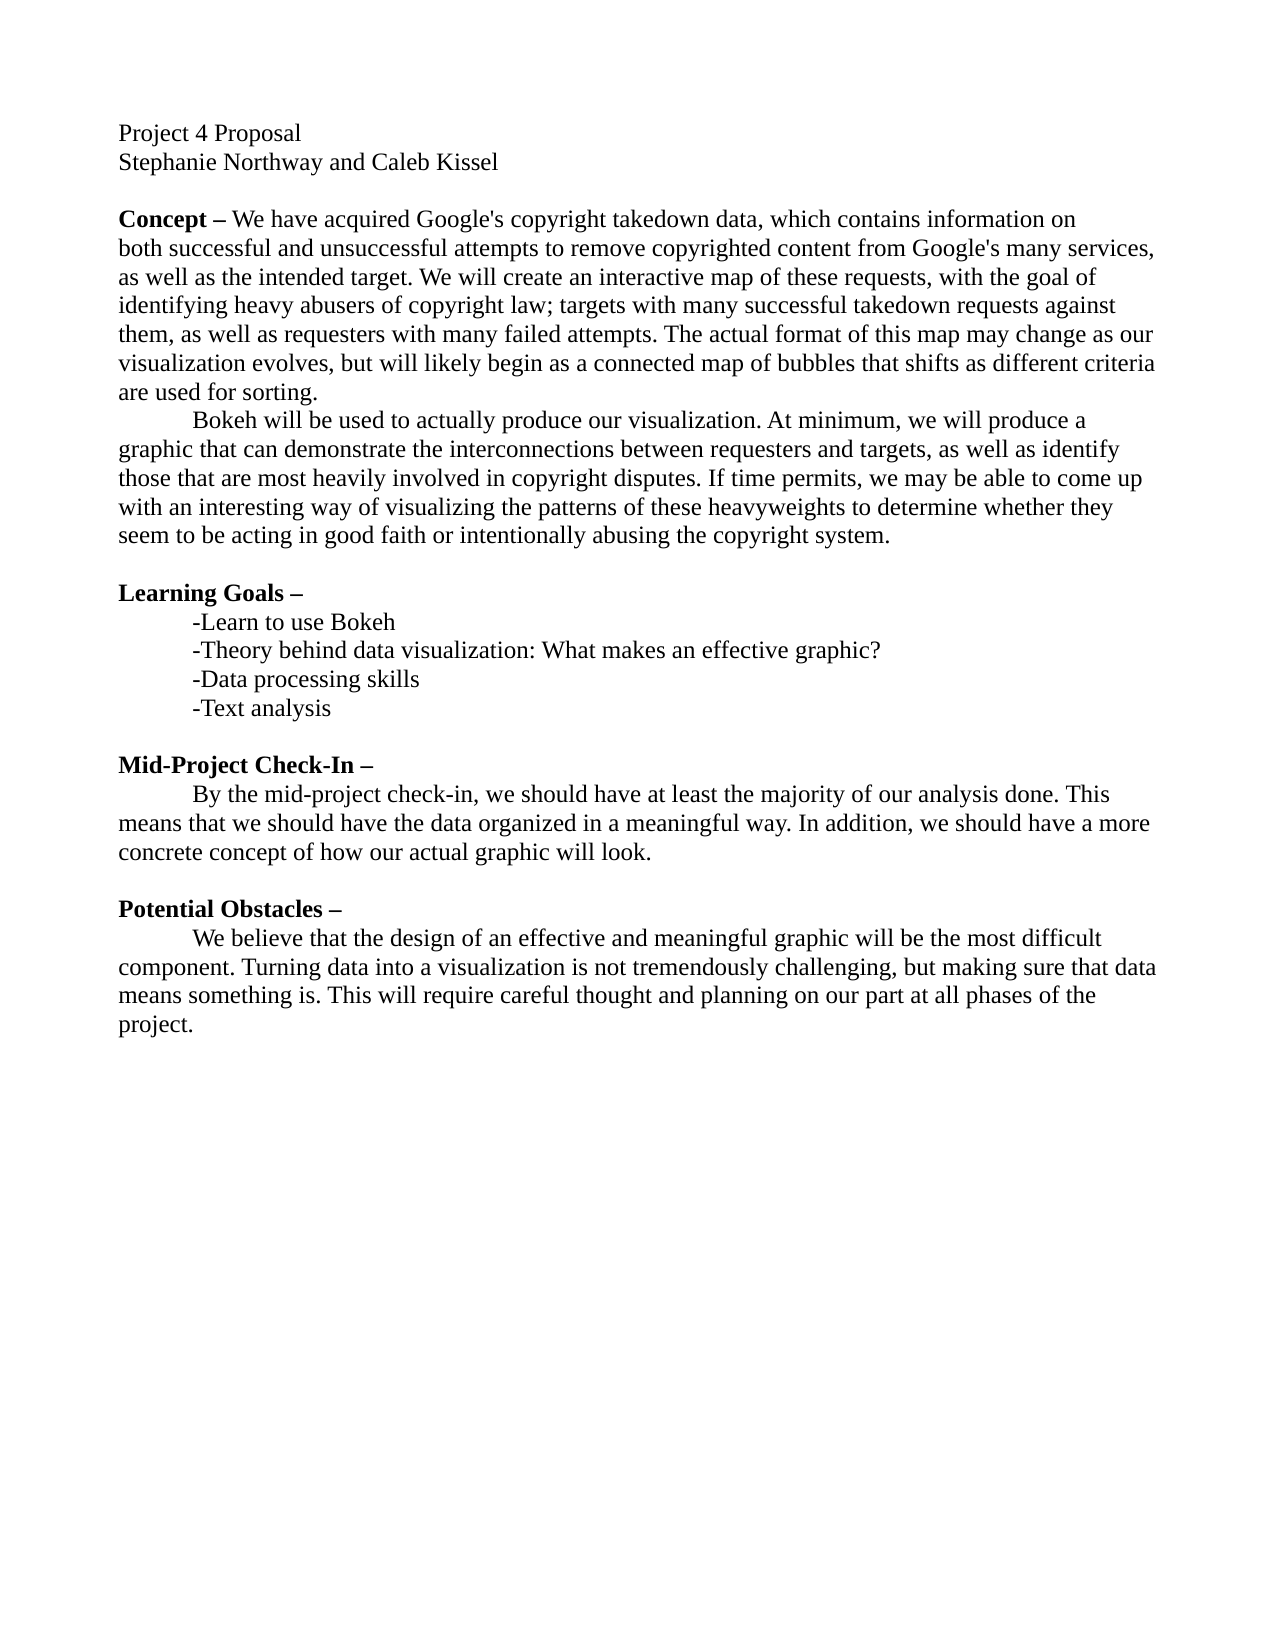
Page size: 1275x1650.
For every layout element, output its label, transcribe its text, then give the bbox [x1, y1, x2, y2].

text -Data processing skills [118, 664, 1157, 693]
text Project 4 Proposal [118, 118, 1157, 147]
text Learning Goals – [118, 578, 1157, 607]
text By the mid-project check-in, we should have at least the majority of our analysis done. This means that we should have the data organized in a meaningful way. In addition, we should have a more concrete concept of how our actual graphic will look. [118, 779, 1157, 866]
text Potential Obstacles – [118, 894, 1157, 923]
text Mid-Project Check-In – [118, 751, 1157, 779]
text -Learn to use Bokeh [118, 607, 1157, 636]
text -Theory behind data visualization: What makes an effective graphic? [118, 636, 1157, 664]
text both successful and unsuccessful attempts to remove copyrighted content from Google's many services, as well as the intended target. We will create an interactive map of these requests, with the goal of identifying heavy abusers of copyright law; targets with many successful takedown requests against them, as well as requesters with many failed attempts. The actual format of this map may change as our visualization evolves, but will likely begin as a connected map of bubbles that shifts as different criteria are used for sorting. [118, 233, 1157, 406]
text Stephanie Northway and Caleb Kissel [118, 147, 1157, 176]
text Concept – We have acquired Google's copyright takedown data, which contains information on [118, 204, 1157, 233]
text Bokeh will be used to actually produce our visualization. At minimum, we will produce a graphic that can demonstrate the interconnections between requesters and targets, as well as identify those that are most heavily involved in copyright disputes. If time permits, we may be able to come up with an interesting way of visualizing the patterns of these heavyweights to determine whether they seem to be acting in good faith or intentionally abusing the copyright system. [118, 406, 1157, 549]
text -Text analysis [118, 693, 1157, 722]
text We believe that the design of an effective and meaningful graphic will be the most difficult component. Turning data into a visualization is not tremendously challenging, but making sure that data means something is. This will require careful thought and planning on our part at all phases of the project. [118, 923, 1157, 1038]
